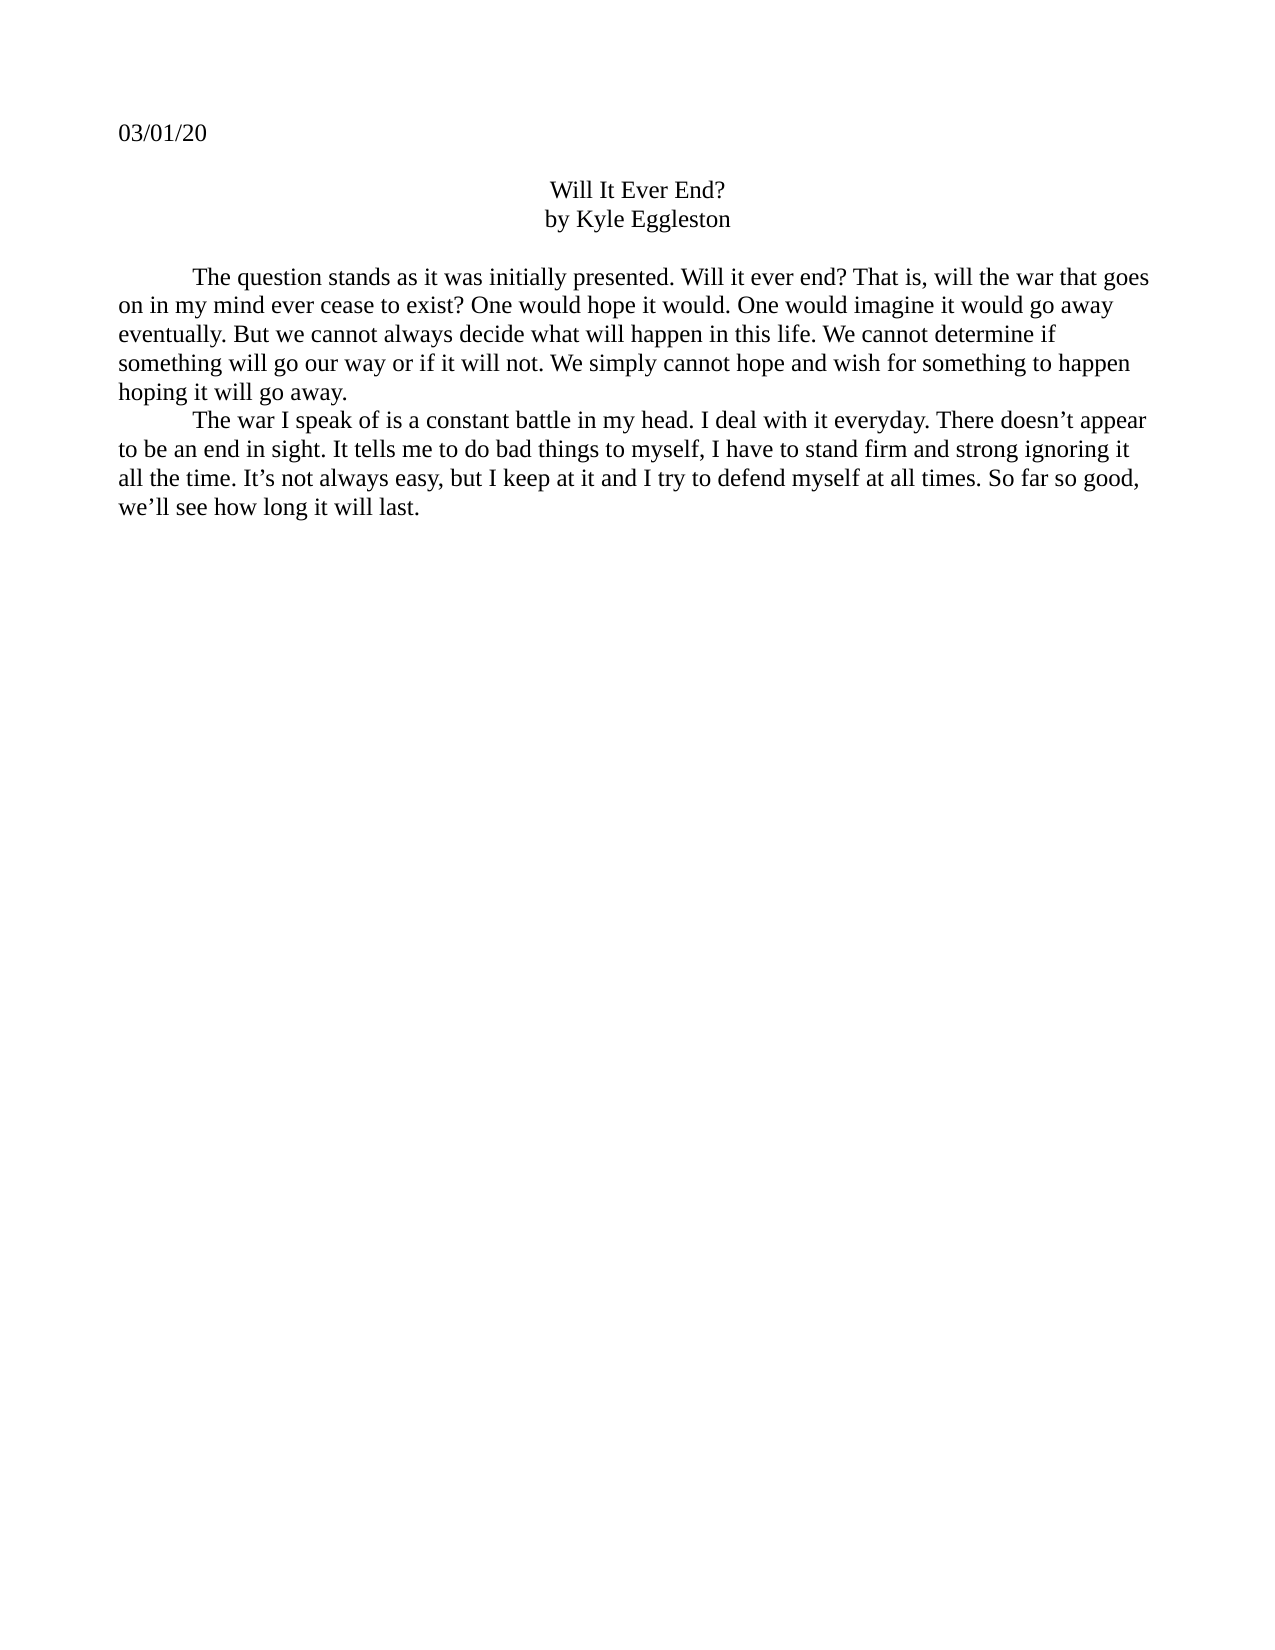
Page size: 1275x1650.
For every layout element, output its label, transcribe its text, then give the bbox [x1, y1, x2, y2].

text Will It Ever End? [118, 176, 1157, 204]
text The question stands as it was initially presented. Will it ever end? That is, will the war that goes on in my mind ever cease to exist? One would hope it would. One would imagine it would go away eventually. But we cannot always decide what will happen in this life. We cannot determine if something will go our way or if it will not. We simply cannot hope and wish for something to happen hoping it will go away. [118, 262, 1157, 406]
text The war I speak of is a constant battle in my head. I deal with it everyday. There doesn’t appear to be an end in sight. It tells me to do bad things to myself, I have to stand firm and strong ignoring it all the time. It’s not always easy, but I keep at it and I try to defend myself at all times. So far so good, we’ll see how long it will last. [118, 406, 1157, 521]
text 03/01/20 [118, 118, 1157, 147]
text by Kyle Eggleston [118, 204, 1157, 233]
